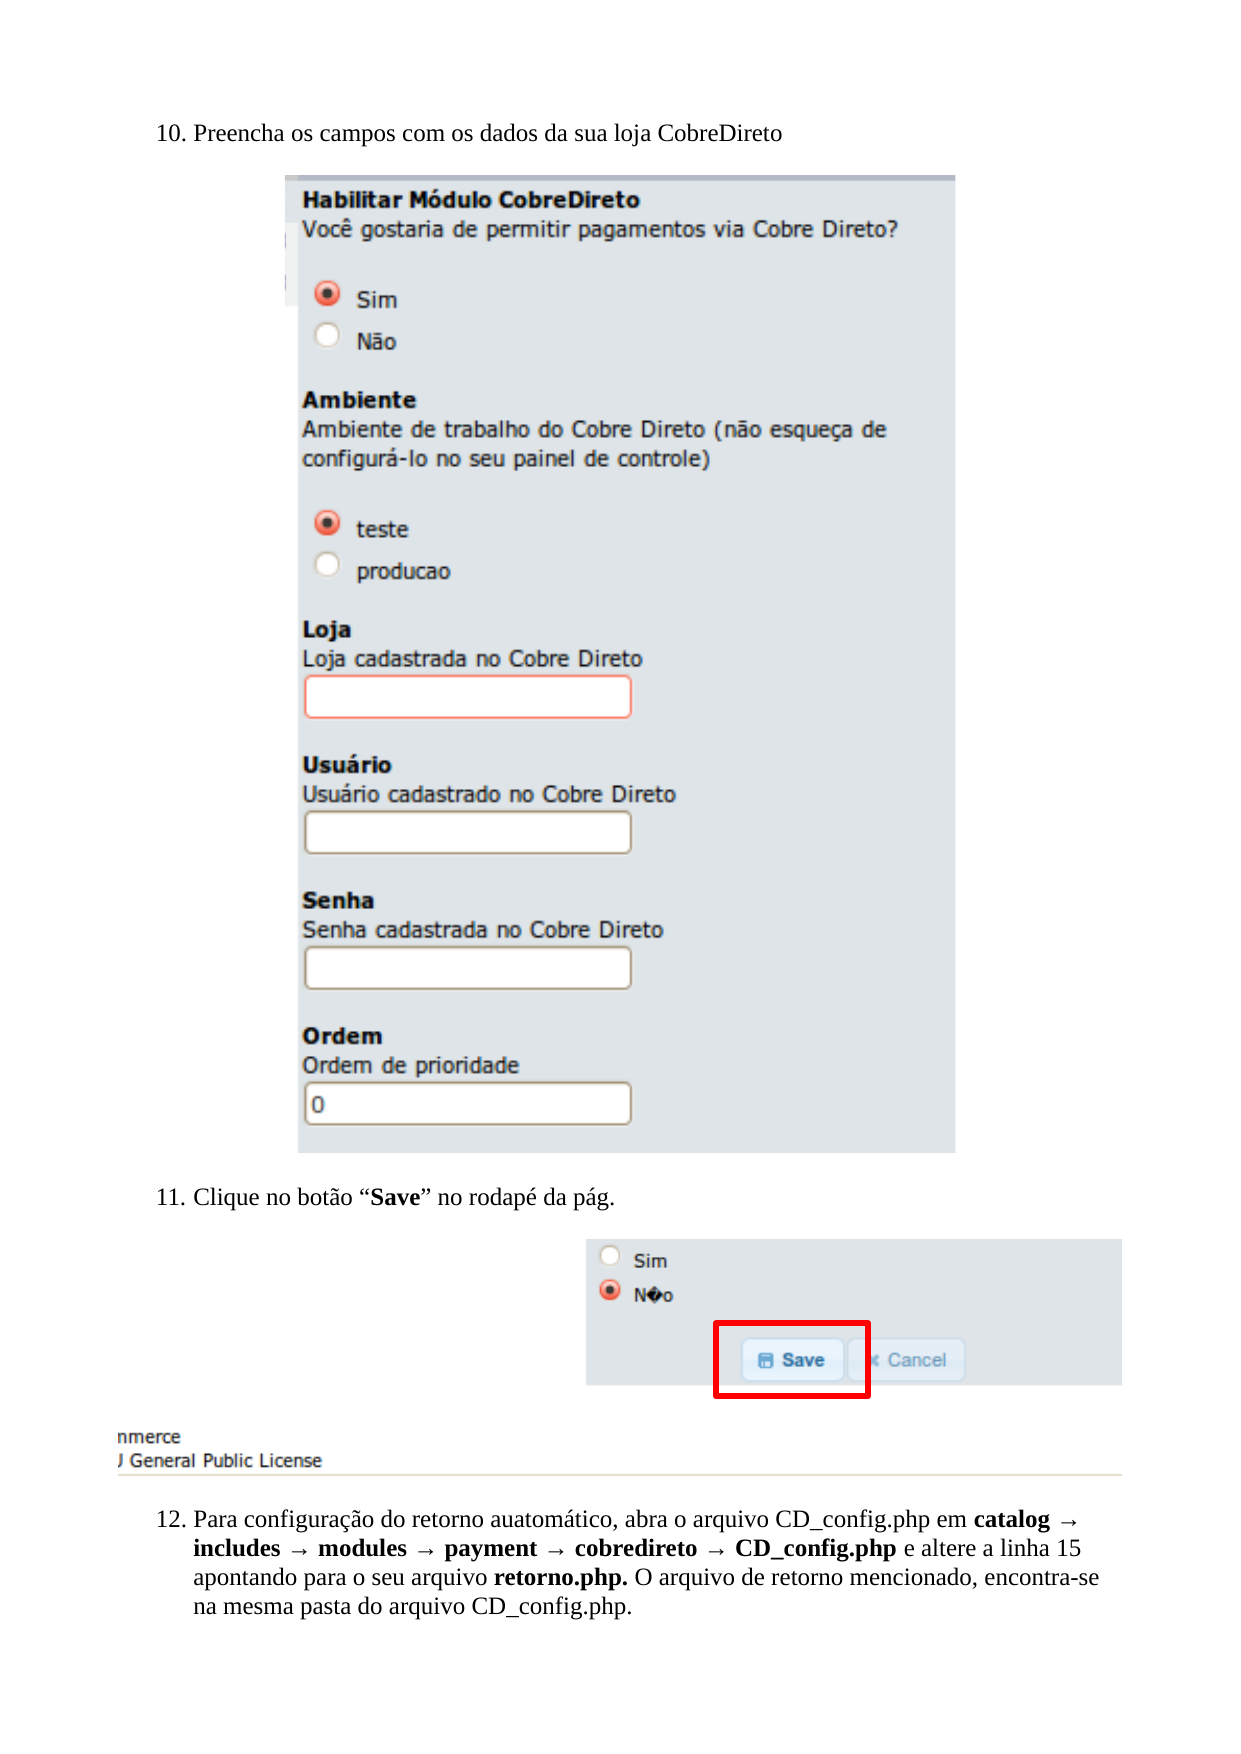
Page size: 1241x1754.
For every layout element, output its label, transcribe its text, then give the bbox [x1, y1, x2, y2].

picture [284, 175, 956, 1153]
picture [118, 1239, 1123, 1476]
list Clique no botão “Save” no rodapé da pág. [156, 1182, 1122, 1211]
list Preencha os campos com os dados da sua loja CobreDireto [156, 118, 1122, 147]
list Para configuração do retorno auatomático, abra o arquivo CD_config.php em catalog → includes → modules → payment → cobredireto → CD_config.php e altere a linha 15 apontando para o seu arquivo retorno.php. O arquivo de retorno mencionado, encontra-se na mesma pasta do arquivo CD_config.php. [156, 1504, 1122, 1619]
